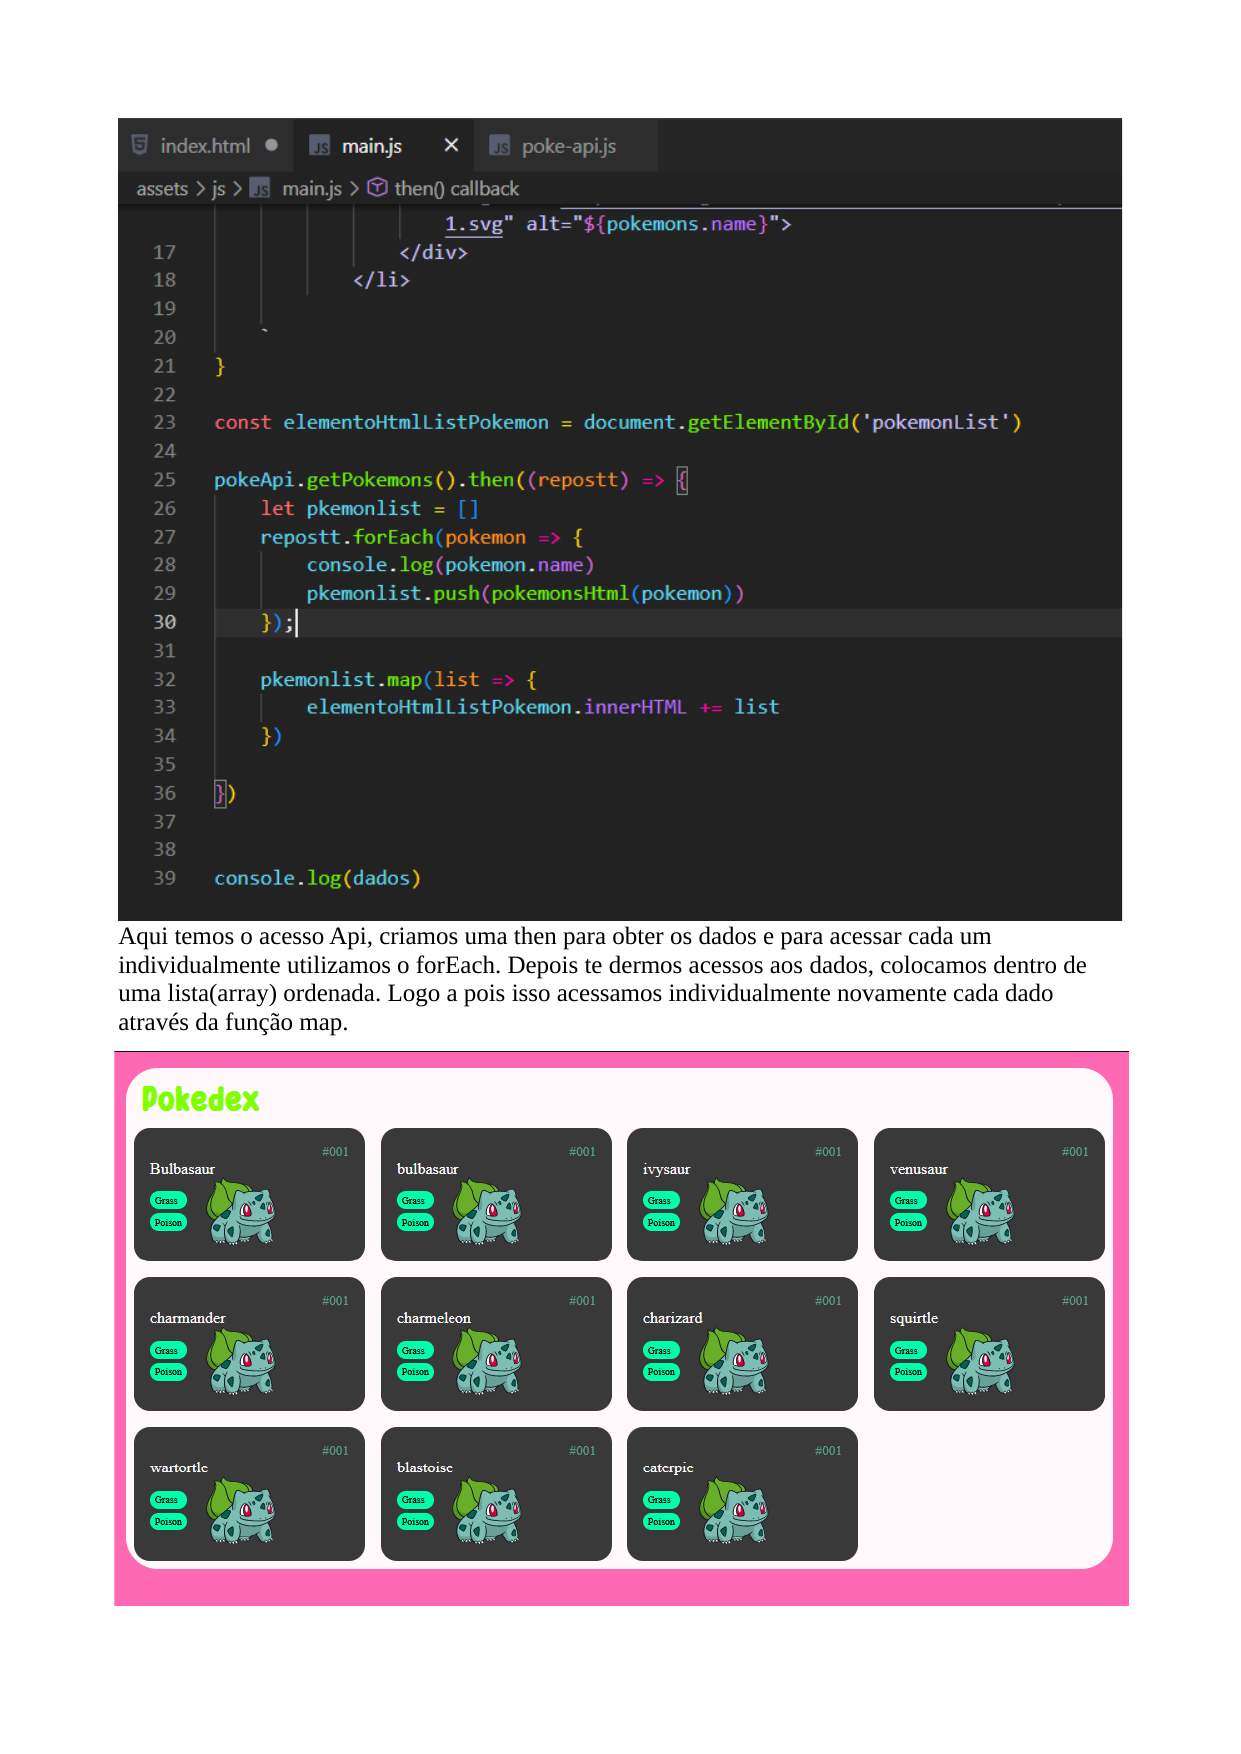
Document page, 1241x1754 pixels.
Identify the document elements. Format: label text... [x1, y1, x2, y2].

text Aqui temos o acesso Api, criamos uma then para obter os dados e para acessar cada um individualmente utilizamos o forEach. Depois te dermos acessos aos dados, colocamos dentro de uma lista(array) ordenada. Logo a pois isso acessamos individualmente novamente cada dado através da função map. [118, 921, 1122, 1036]
picture [118, 118, 1123, 921]
picture [114, 1051, 1129, 1606]
